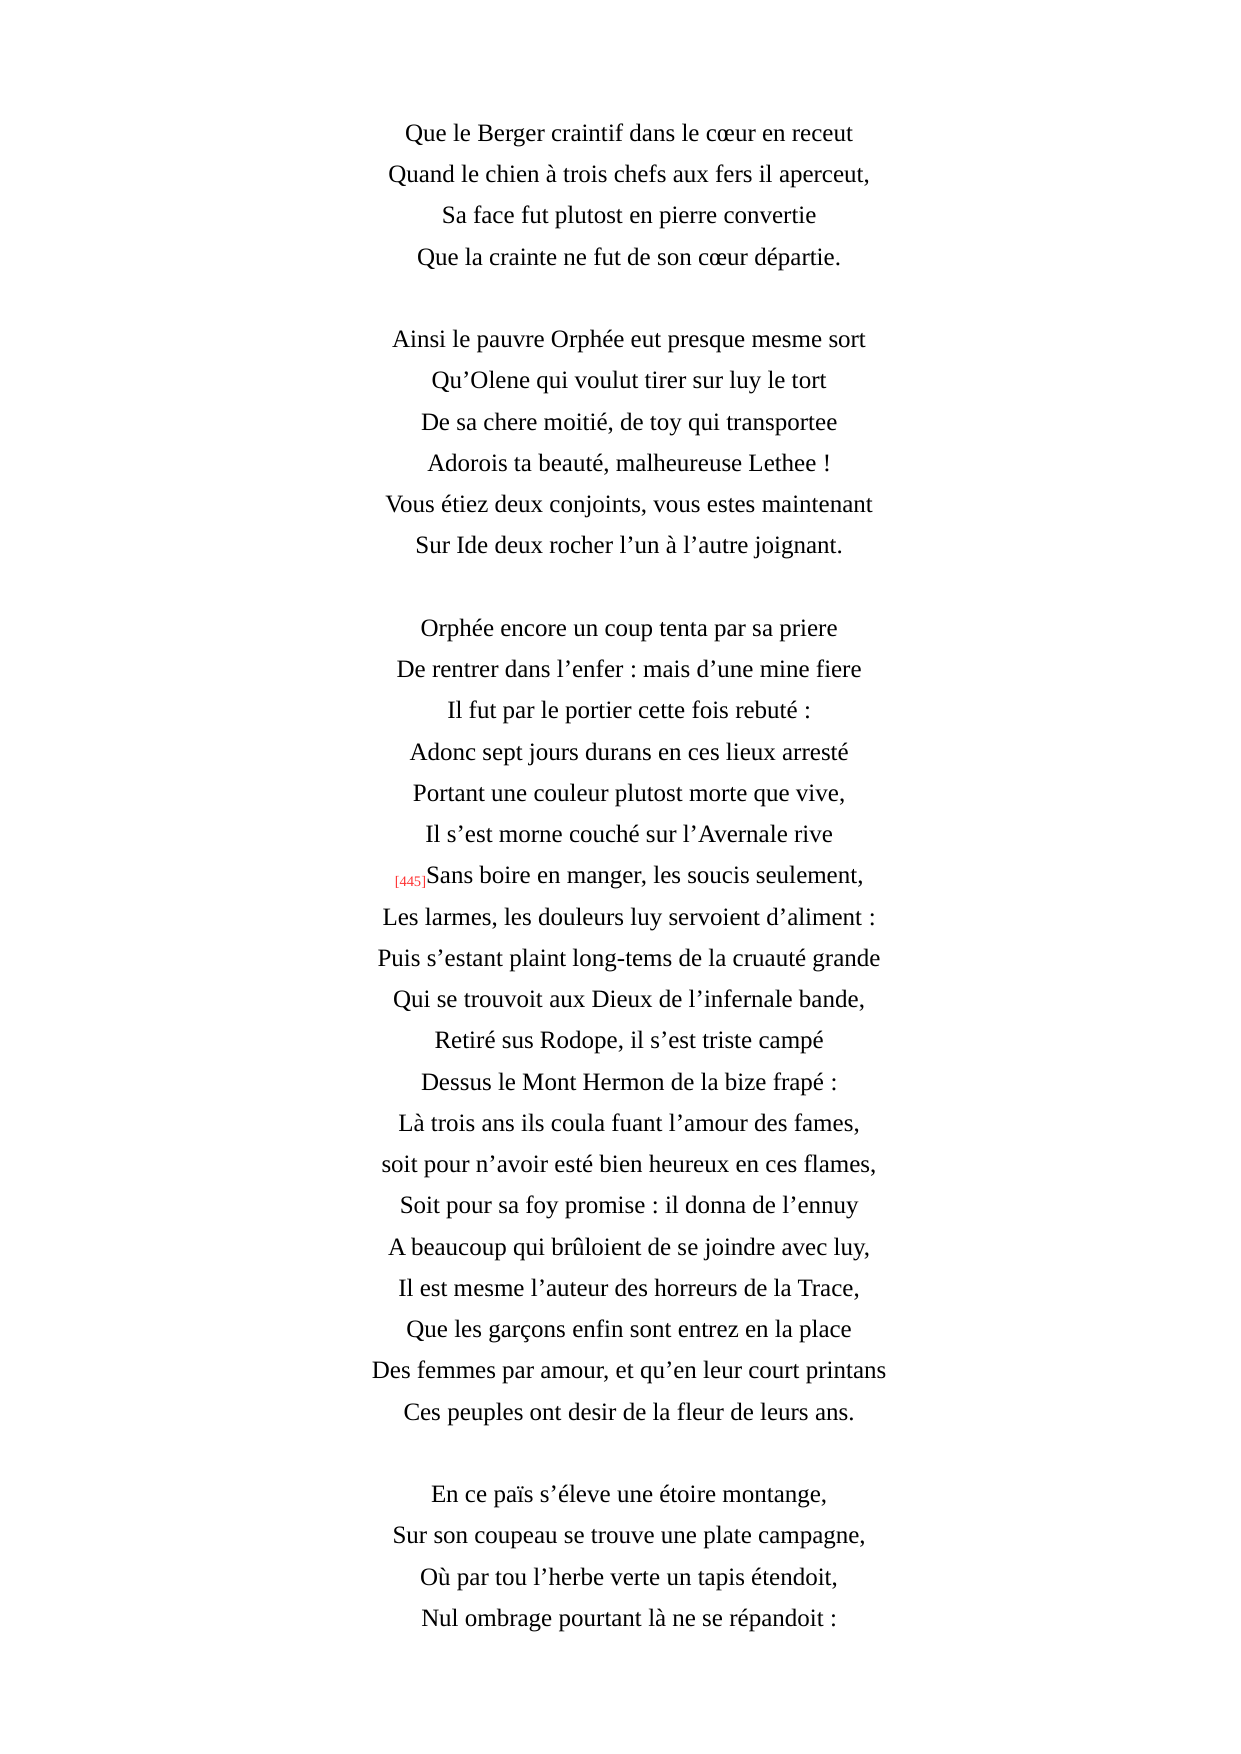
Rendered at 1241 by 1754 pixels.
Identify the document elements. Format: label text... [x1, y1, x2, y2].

text Qu’Olene qui voulut tirer sur luy le tort [118, 366, 1122, 394]
text Ainsi le pauvre Orphée eut presque mesme sort [118, 324, 1122, 353]
text Il fut par le portier cette fois rebuté : [118, 696, 1122, 724]
text Retiré sus Rodope, il s’est triste campé [118, 1026, 1122, 1054]
text Sur Ide deux rocher l’un à l’autre joignant. [118, 531, 1122, 559]
text Dessus le Mont Hermon de la bize frapé : [118, 1067, 1122, 1096]
text soit pour n’avoir esté bien heureux en ces flames, [118, 1149, 1122, 1178]
text Puis s’estant plaint long-tems de la cruauté grande [118, 943, 1122, 972]
text Quand le chien à trois chefs aux fers il aperceut, [118, 159, 1122, 188]
text Il s’est morne couché sur l’Avernale rive [118, 819, 1122, 848]
text Sa face fut plutost en pierre convertie [118, 201, 1122, 229]
text Soit pour sa foy promise : il donna de l’ennuy [118, 1191, 1122, 1219]
text Que les garçons enfin sont entrez en la place [118, 1314, 1122, 1343]
text Où par tou l’herbe verte un tapis étendoit, [118, 1562, 1122, 1591]
text Vous étiez deux conjoints, vous estes maintenant [118, 489, 1122, 518]
text Ces peuples ont desir de la fleur de leurs ans. [118, 1397, 1122, 1426]
text Adorois ta beauté, malheureuse Lethee ! [118, 448, 1122, 477]
text Là trois ans ils coula fuant l’amour des fames, [118, 1108, 1122, 1137]
text Que le Berger craintif dans le cœur en receut [118, 118, 1122, 147]
text Adonc sept jours durans en ces lieux arresté [118, 737, 1122, 766]
text Sur son coupeau se trouve une plate campagne, [118, 1521, 1122, 1549]
text [445]Sans boire en manger, les soucis seulement, [118, 861, 1122, 889]
text De rentrer dans l’enfer : mais d’une mine fiere [118, 654, 1122, 683]
text Il est mesme l’auteur des horreurs de la Trace, [118, 1273, 1122, 1302]
text En ce païs s’éleve une étoire montange, [118, 1479, 1122, 1508]
text Les larmes, les douleurs luy servoient d’aliment : [118, 902, 1122, 931]
text Portant une couleur plutost morte que vive, [118, 778, 1122, 807]
text De sa chere moitié, de toy qui transportee [118, 407, 1122, 436]
text Que la crainte ne fut de son cœur départie. [118, 242, 1122, 271]
text A beaucoup qui brûloient de se joindre avec luy, [118, 1232, 1122, 1261]
text Orphée encore un coup tenta par sa priere [118, 613, 1122, 642]
text Qui se trouvoit aux Dieux de l’infernale bande, [118, 984, 1122, 1013]
text Nul ombrage pourtant là ne se répandoit : [118, 1603, 1122, 1632]
text Des femmes par amour, et qu’en leur court printans [118, 1356, 1122, 1384]
